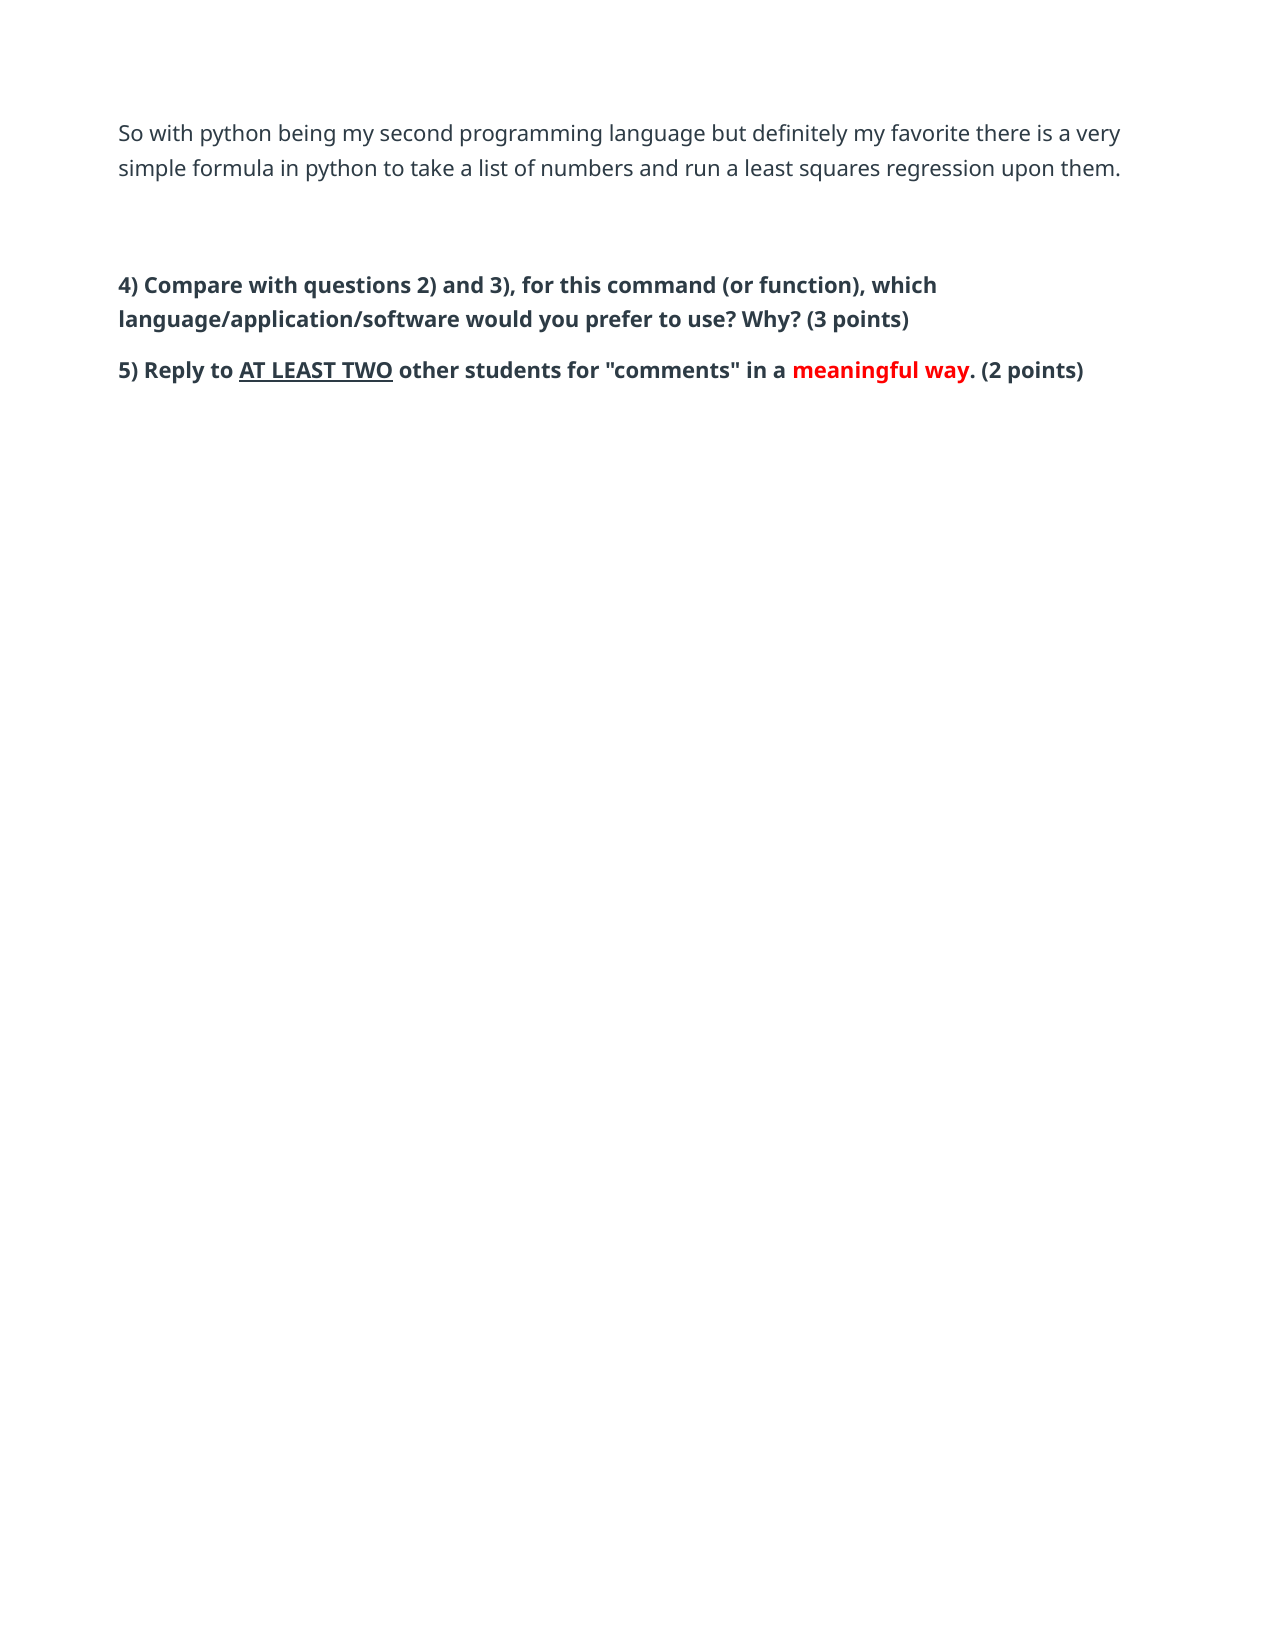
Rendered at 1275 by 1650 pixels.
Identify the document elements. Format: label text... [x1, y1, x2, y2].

text So with python being my second programming language but definitely my favorite there is a very simple formula in python to take a list of numbers and run a least squares regression upon them. [118, 118, 1157, 182]
text 5) Reply to AT LEAST TWO other students for "comments" in a meaningful way. (2 points) [118, 355, 1157, 385]
text 4) Compare with questions 2) and 3), for this command (or function), which language/application/software would you prefer to use? Why? (3 points) [118, 269, 1157, 334]
